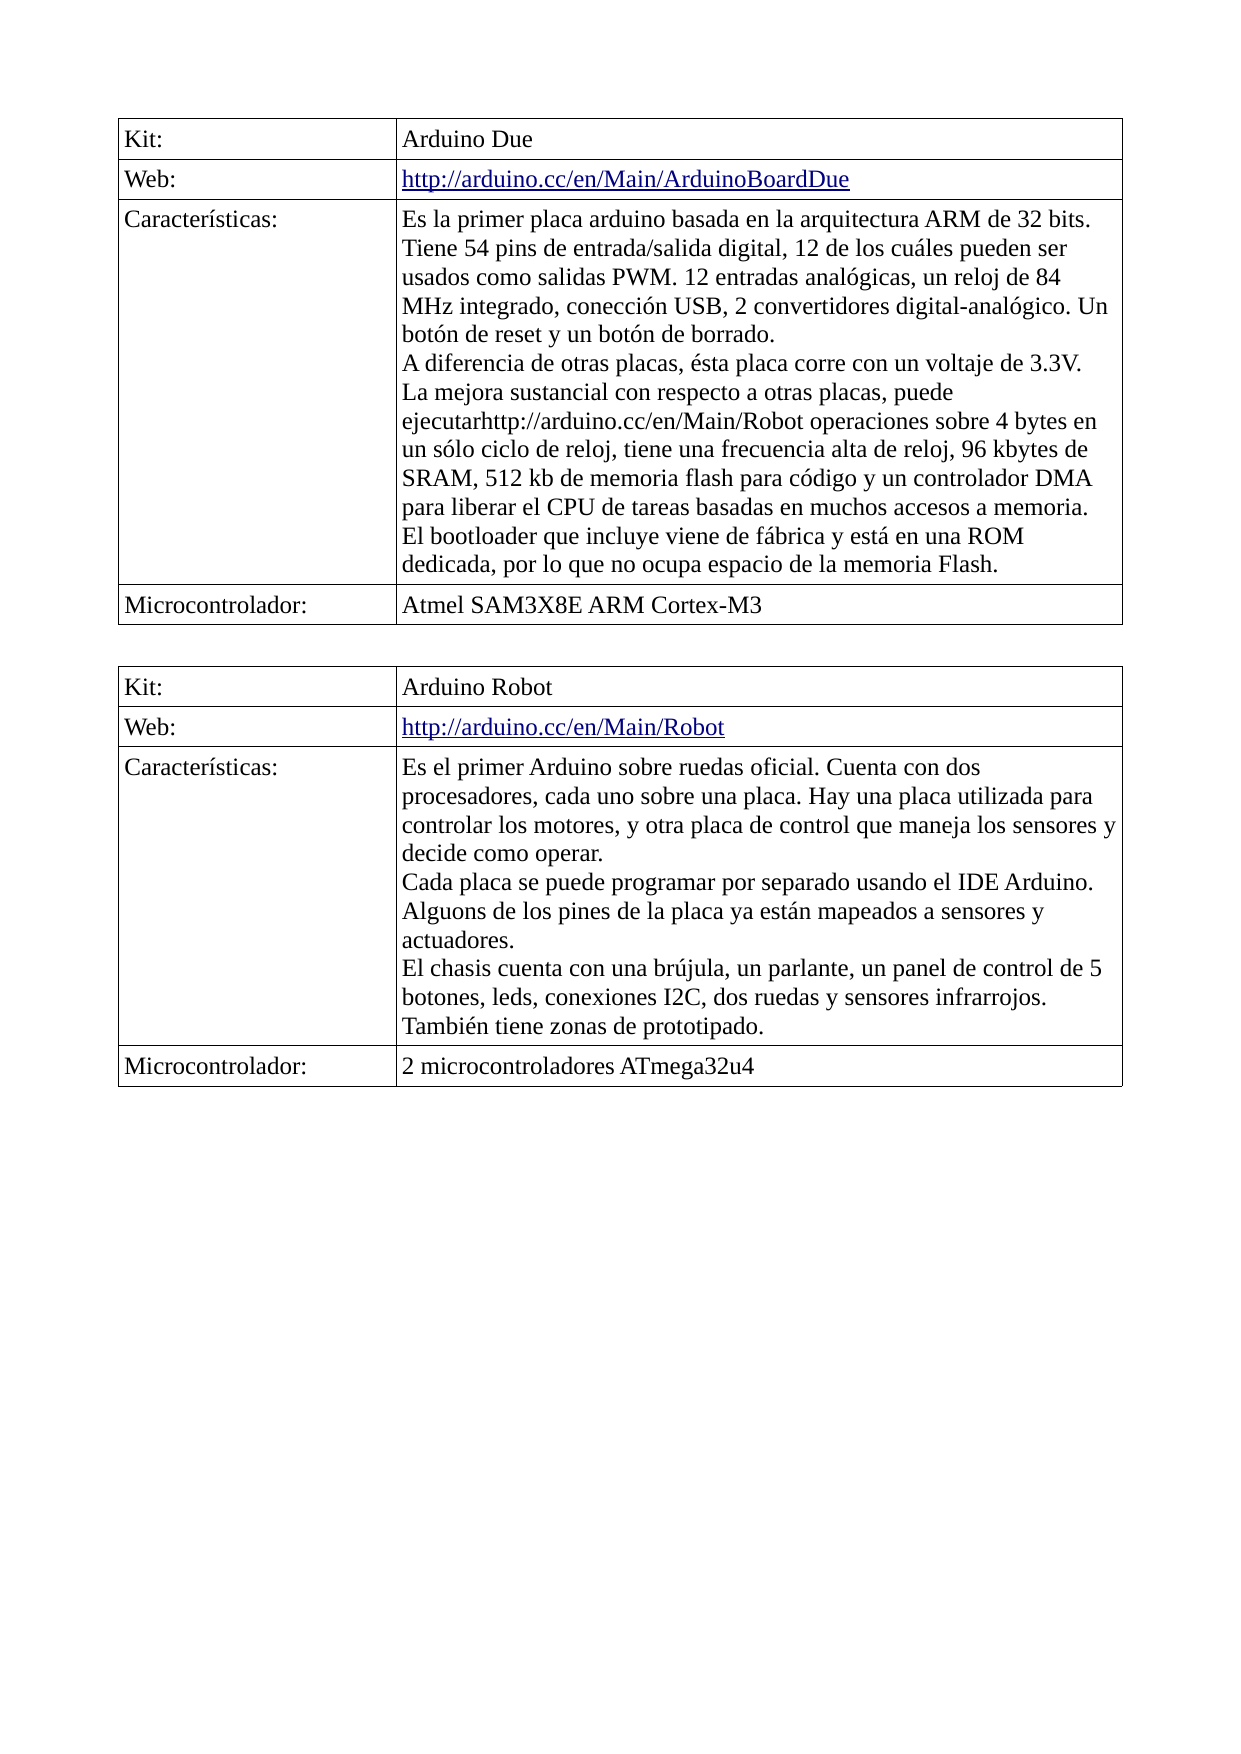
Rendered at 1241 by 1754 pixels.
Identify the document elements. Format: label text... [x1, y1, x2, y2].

table_cell Atmel SAM3X8E ARM Cortex-M3 [397, 585, 1122, 624]
table_header Arduino Due [397, 119, 1122, 158]
table_cell 2 microcontroladores ATmega32u4 [397, 1046, 1122, 1086]
table_cell Características: [119, 200, 396, 584]
table_cell Microcontrolador: [119, 1046, 396, 1086]
table_cell Microcontrolador: [119, 585, 396, 624]
table_cell http://arduino.cc/en/Main/ArduinoBoardDue [397, 160, 1122, 199]
table_header Arduino Robot [397, 667, 1122, 706]
table_header Kit: [119, 119, 396, 158]
table_header Kit: [119, 667, 396, 706]
table_cell Web: [119, 707, 396, 746]
table_cell Características: [119, 747, 396, 1045]
table_cell Web: [119, 160, 396, 199]
table_cell http://arduino.cc/en/Main/Robot [397, 707, 1122, 746]
table_cell Es el primer Arduino sobre ruedas oficial. Cuenta con dos procesadores, cada uno sobre una placa. Hay una placa utilizada para controlar los motores, y otra placa de control que maneja los sensores y decide como operar. Cada placa se puede programar por separado usando el IDE Arduino. Alguons de los pines de la placa ya están mapeados a sensores y actuadores. El chasis cuenta con una brújula, un parlante, un panel de control de 5 botones, leds, conexiones I2C, dos ruedas y sensores infrarrojos. También tiene zonas de prototipado. [397, 747, 1122, 1045]
table_cell Es la primer placa arduino basada en la arquitectura ARM de 32 bits. Tiene 54 pins de entrada/salida digital, 12 de los cuáles pueden ser usados como salidas PWM. 12 entradas analógicas, un reloj de 84 MHz integrado, conección USB, 2 convertidores digital-analógico. Un botón de reset y un botón de borrado. A diferencia de otras placas, ésta placa corre con un voltaje de 3.3V. La mejora sustancial con respecto a otras placas, puede ejecutarhttp://arduino.cc/en/Main/Robot operaciones sobre 4 bytes en un sólo ciclo de reloj, tiene una frecuencia alta de reloj, 96 kbytes de SRAM, 512 kb de memoria flash para código y un controlador DMA para liberar el CPU de tareas basadas en muchos accesos a memoria. El bootloader que incluye viene de fábrica y está en una ROM dedicada, por lo que no ocupa espacio de la memoria Flash. [397, 200, 1122, 584]
